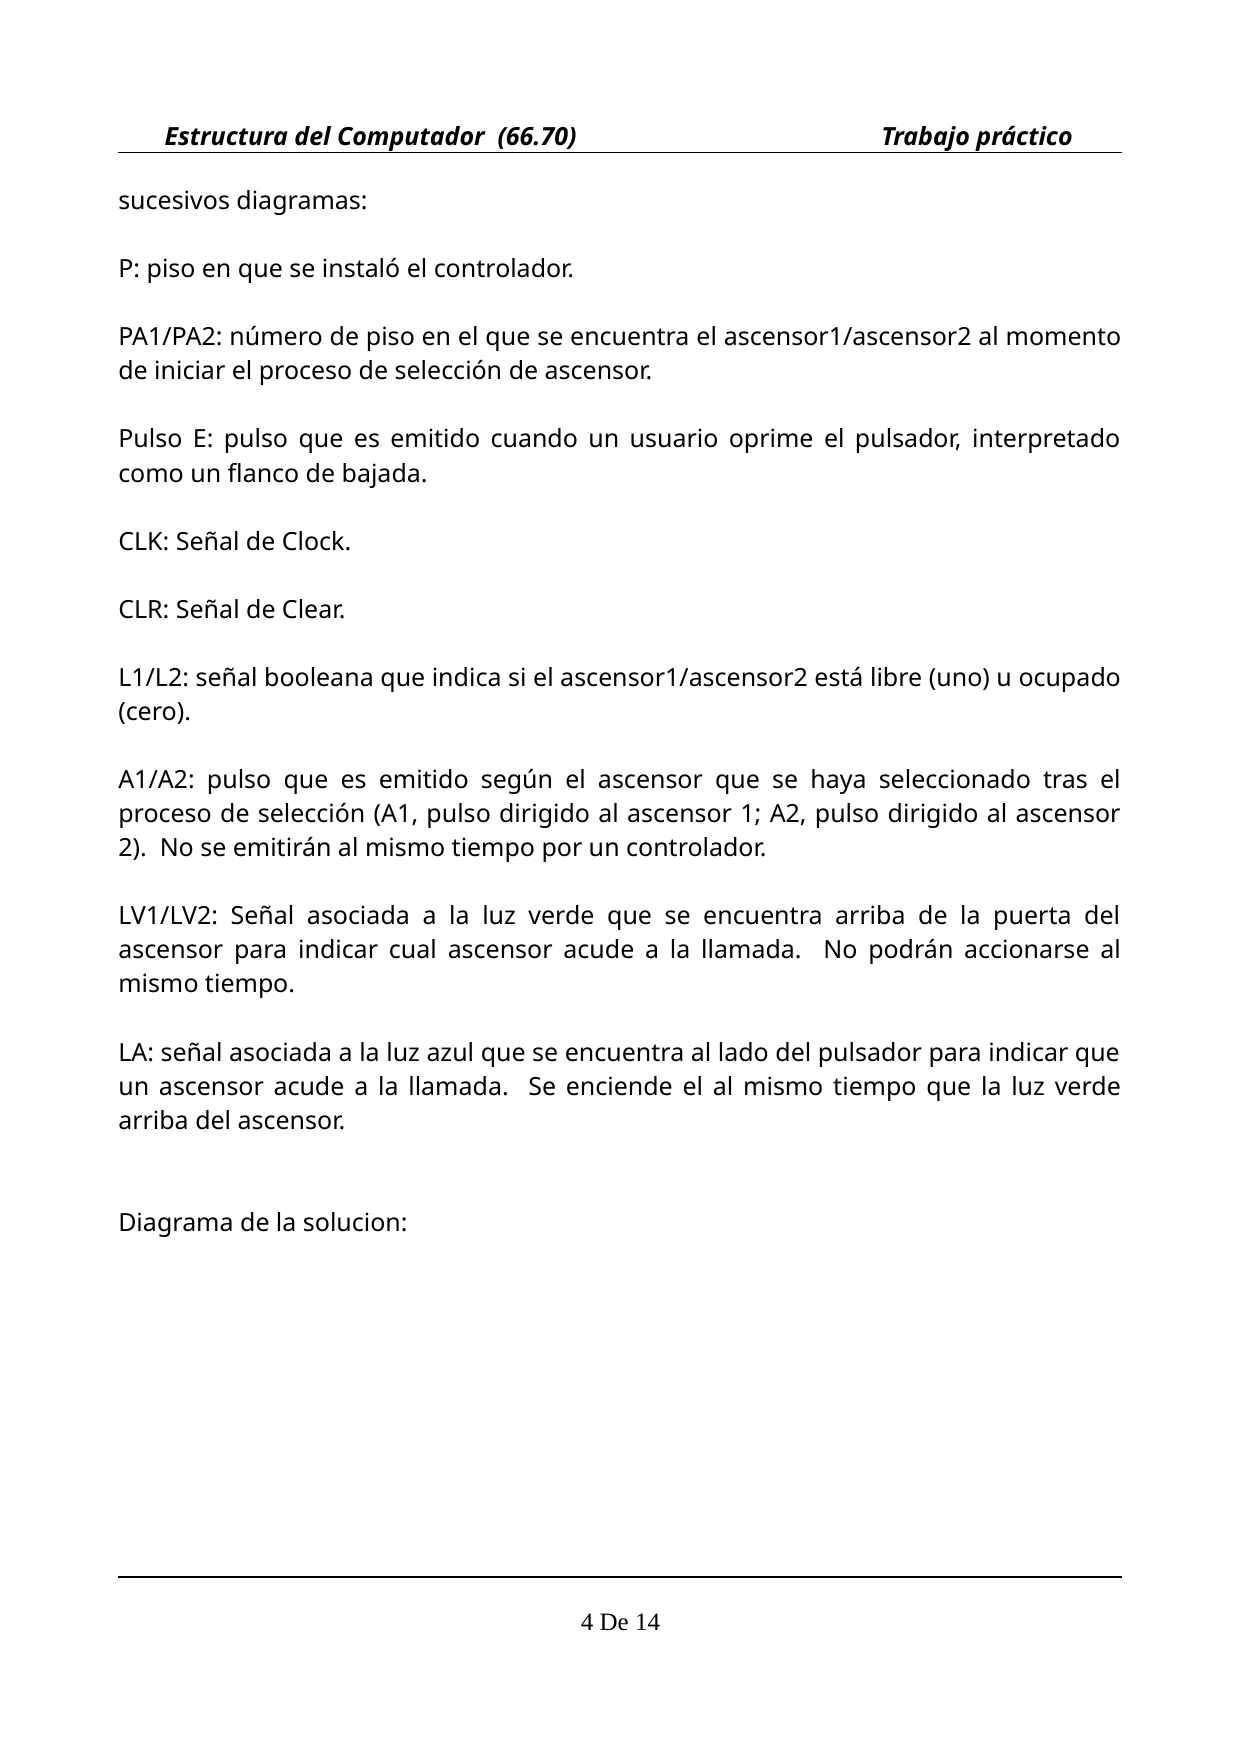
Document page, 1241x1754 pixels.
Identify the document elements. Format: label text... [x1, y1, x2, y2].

text LV1/LV2: Señal asociada a la luz verde que se encuentra arriba de la puerta del ascensor para indicar cual ascensor acude a la llamada. No podrán accionarse al mismo tiempo. [118, 898, 1122, 1000]
text Pulso E: pulso que es emitido cuando un usuario oprime el pulsador, interpretado como un flanco de bajada. [118, 421, 1122, 489]
text A1/A2: pulso que es emitido según el ascensor que se haya seleccionado tras el proceso de selección (A1, pulso dirigido al ascensor 1; A2, pulso dirigido al ascensor 2). No se emitirán al mismo tiempo por un controlador. [118, 762, 1122, 864]
text L1/L2: señal booleana que indica si el ascensor1/ascensor2 está libre (uno) u ocupado (cero). [118, 659, 1122, 728]
text LA: señal asociada a la luz azul que se encuentra al lado del pulsador para indicar que un ascensor acude a la llamada. Se enciende el al mismo tiempo que la luz verde arriba del ascensor. [118, 1034, 1122, 1136]
text P: piso en que se instaló el controlador. [118, 251, 1122, 285]
text CLK: Señal de Clock. [118, 523, 1122, 557]
text PA1/PA2: número de piso en el que se encuentra el ascensor1/ascensor2 al momento de iniciar el proceso de selección de ascensor. [118, 319, 1122, 387]
text CLR: Señal de Clear. [118, 591, 1122, 626]
text sucesivos diagramas: [118, 183, 1122, 217]
text Diagrama de la solucion: [118, 1204, 1122, 1239]
